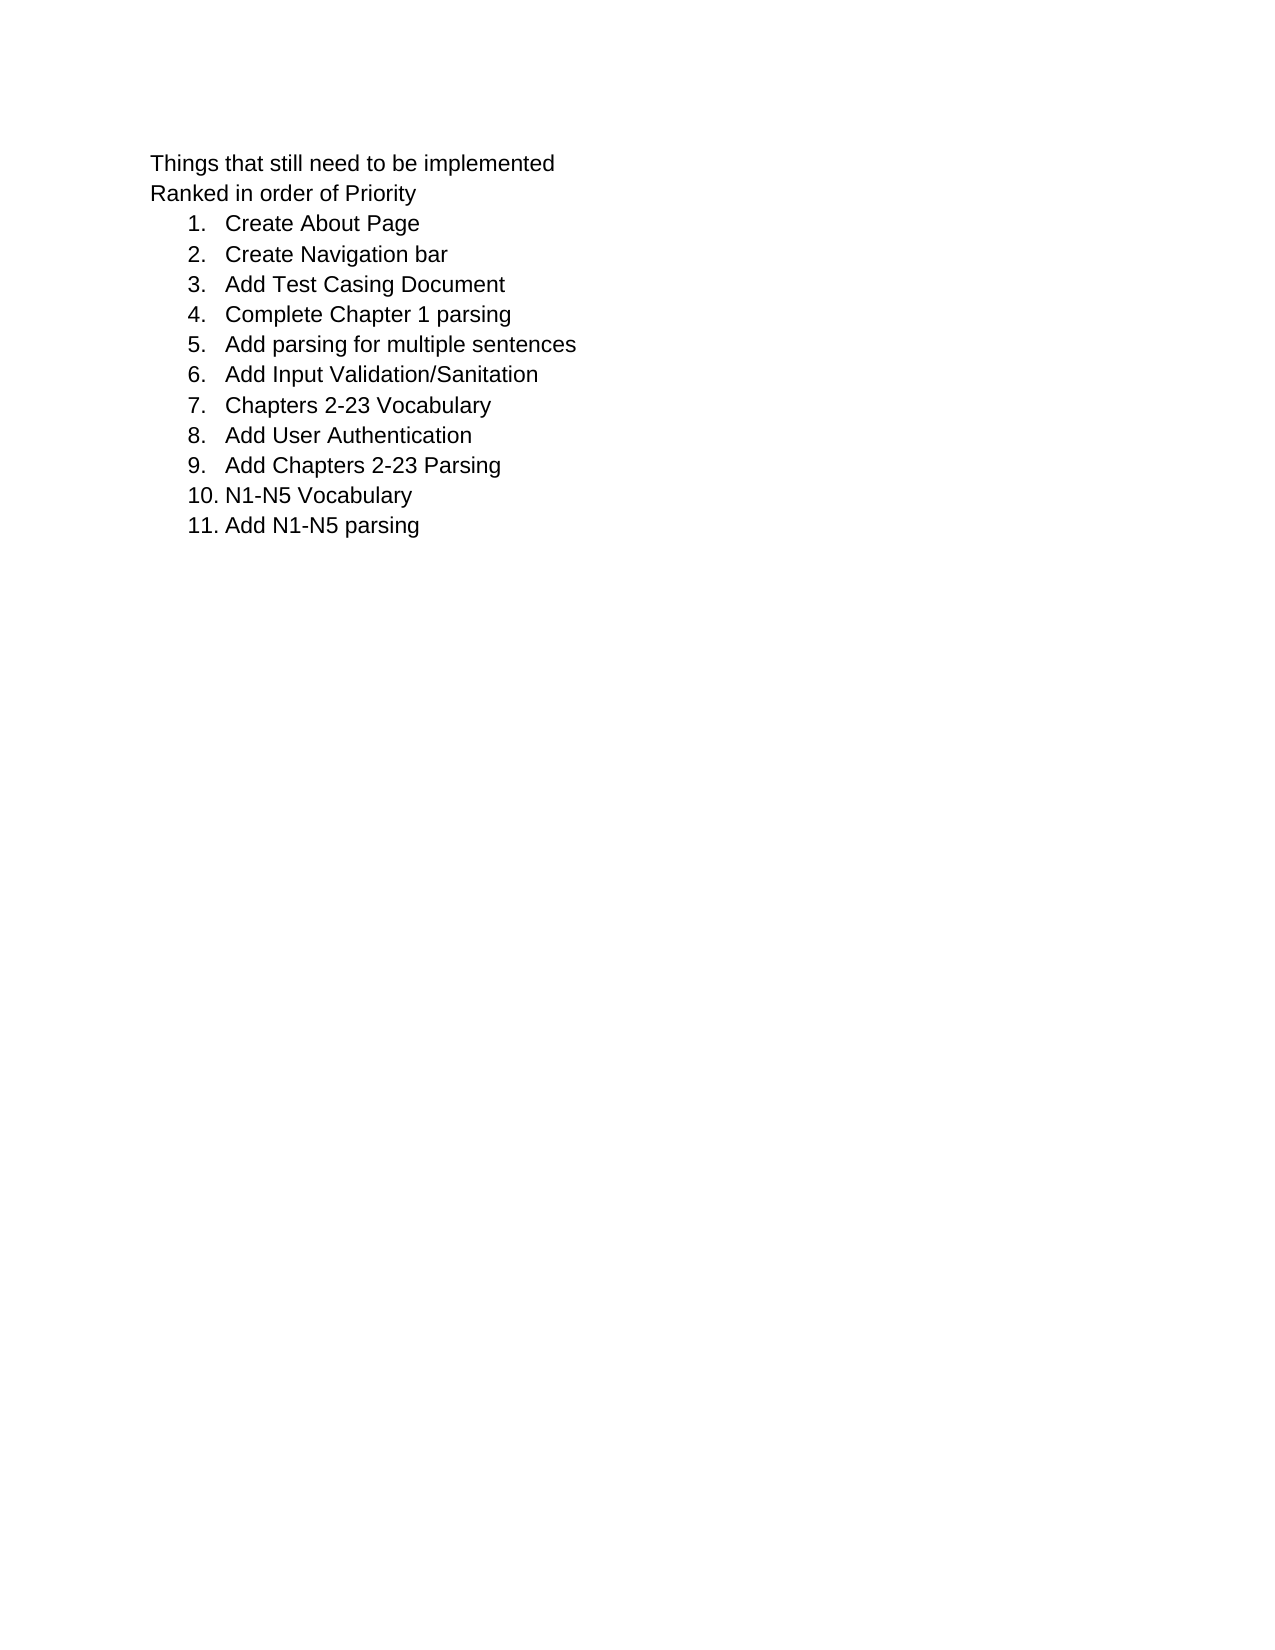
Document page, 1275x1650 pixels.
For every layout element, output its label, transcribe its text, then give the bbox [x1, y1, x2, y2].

list N1-N5 Vocabulary [187, 482, 1125, 509]
list Add Chapters 2-23 Parsing [187, 452, 1125, 478]
text Things that still need to be implemented [150, 150, 1125, 176]
text Ranked in order of Priority [150, 180, 1125, 207]
list Add Test Casing Document [187, 271, 1125, 297]
list Add parsing for multiple sentences [187, 331, 1125, 358]
list Complete Chapter 1 parsing [187, 301, 1125, 327]
list Create About Page [187, 210, 1125, 237]
list Chapters 2-23 Vocabulary [187, 392, 1125, 418]
list Add User Authentication [187, 422, 1125, 448]
list Create Navigation bar [187, 241, 1125, 267]
list Add Input Validation/Sanitation [187, 361, 1125, 388]
list Add N1-N5 parsing [187, 512, 1125, 539]
